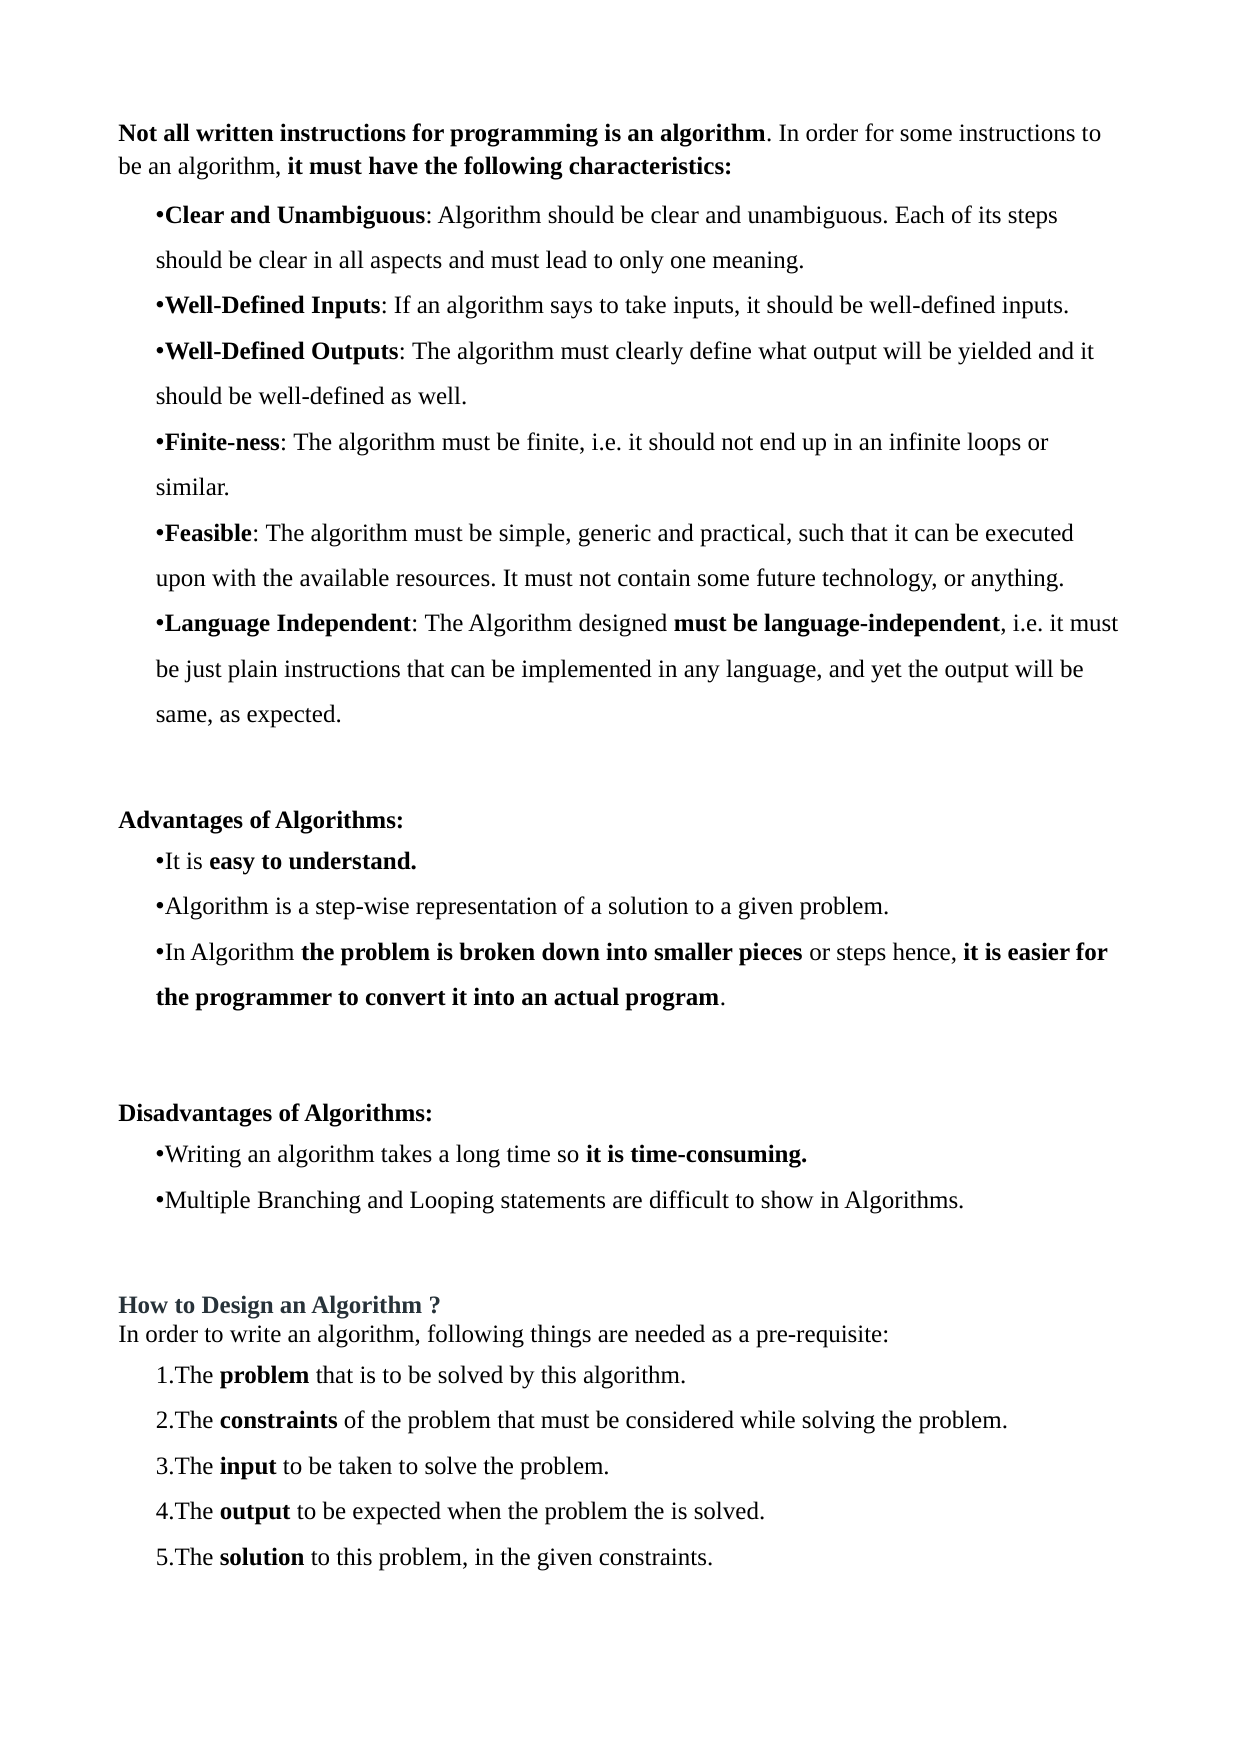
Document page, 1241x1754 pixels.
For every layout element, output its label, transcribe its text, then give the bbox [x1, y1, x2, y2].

list It is easy to understand. [156, 846, 1122, 875]
list Multiple Branching and Looping statements are difficult to show in Algorithms. [156, 1185, 1122, 1213]
list The solution to this problem, in the given constraints. [156, 1542, 1122, 1571]
list Finite-ness: The algorithm must be finite, i.e. it should not end up in an infinite loops or similar. [156, 427, 1122, 501]
list Algorithm is a step-wise representation of a solution to a given problem. [156, 891, 1122, 920]
list The constraints of the problem that must be considered while solving the problem. [156, 1406, 1122, 1434]
list Well-Defined Inputs: If an algorithm says to take inputs, it should be well-defined inputs. [156, 291, 1122, 319]
list The output to be expected when the problem the is solved. [156, 1496, 1122, 1525]
subtitle Disadvantages of Algorithms: [118, 1098, 1122, 1127]
subtitle How to Design an Algorithm ? In order to write an algorithm, following things are needed as a pre-requisite: [118, 1290, 1122, 1348]
list Well-Defined Outputs: The algorithm must clearly define what output will be yielded and it should be well-defined as well. [156, 336, 1122, 410]
list Language Independent: The Algorithm designed must be language-independent, i.e. it must be just plain instructions that can be implemented in any language, and yet the output will be same, as expected. [156, 608, 1122, 728]
list Writing an algorithm takes a long time so it is time-consuming. [156, 1139, 1122, 1168]
list The input to be taken to solve the problem. [156, 1451, 1122, 1480]
subtitle Advantages of Algorithms: [118, 805, 1122, 833]
list In Algorithm the problem is broken down into smaller pieces or steps hence, it is easier for the programmer to convert it into an actual program. [156, 937, 1122, 1011]
text Not all written instructions for programming is an algorithm. In order for some instructions to be an algorithm, it must have the following characteristics: [118, 118, 1122, 180]
list Feasible: The algorithm must be simple, generic and practical, such that it can be executed upon with the available resources. It must not contain some future technology, or anything. [156, 518, 1122, 592]
list Clear and Unambiguous: Algorithm should be clear and unambiguous. Each of its steps should be clear in all aspects and must lead to only one meaning. [156, 200, 1122, 274]
list The problem that is to be solved by this algorithm. [156, 1360, 1122, 1389]
